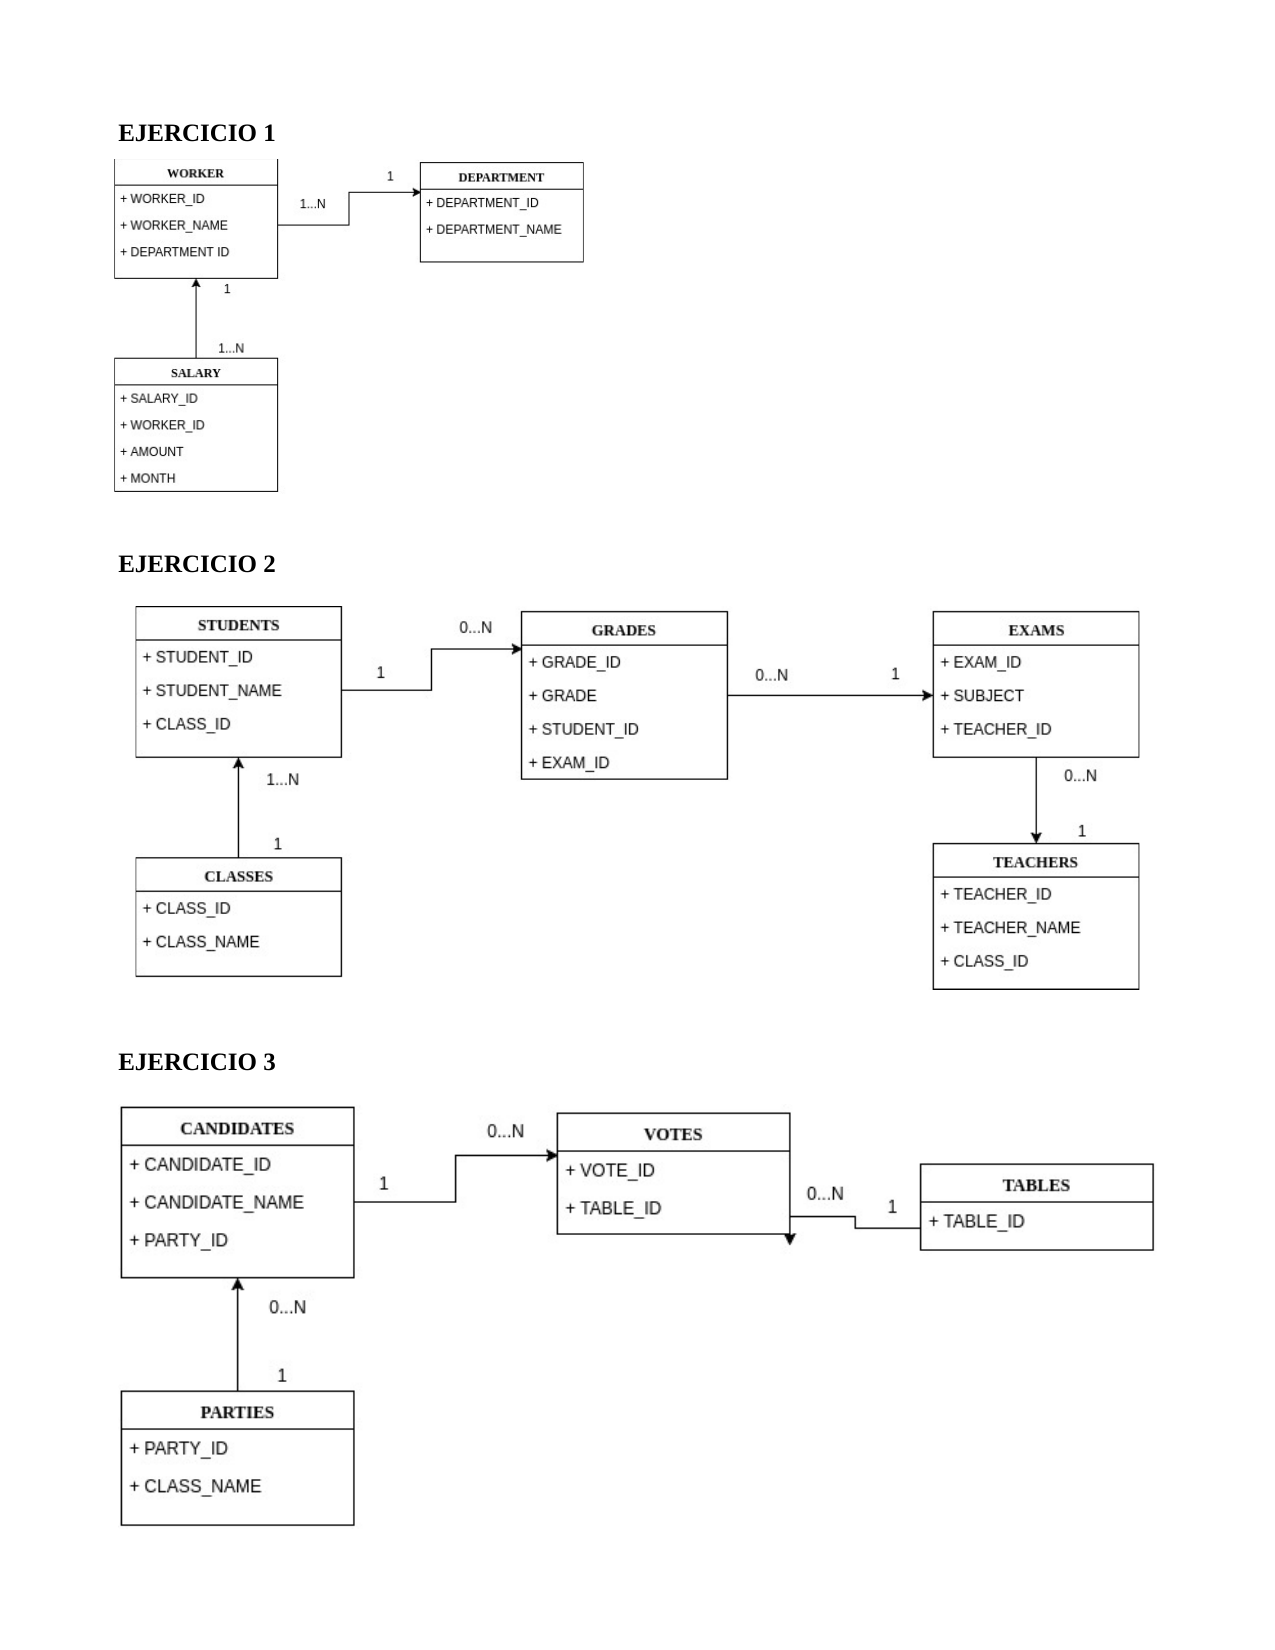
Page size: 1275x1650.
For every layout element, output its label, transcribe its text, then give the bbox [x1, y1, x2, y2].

text EJERCICIO 1 [118, 118, 1157, 147]
picture [118, 1104, 1157, 1529]
picture [135, 606, 1140, 990]
text EJERCICIO 2 [118, 549, 1157, 578]
picture [114, 159, 584, 495]
text EJERCICIO 3 [118, 1047, 1157, 1076]
